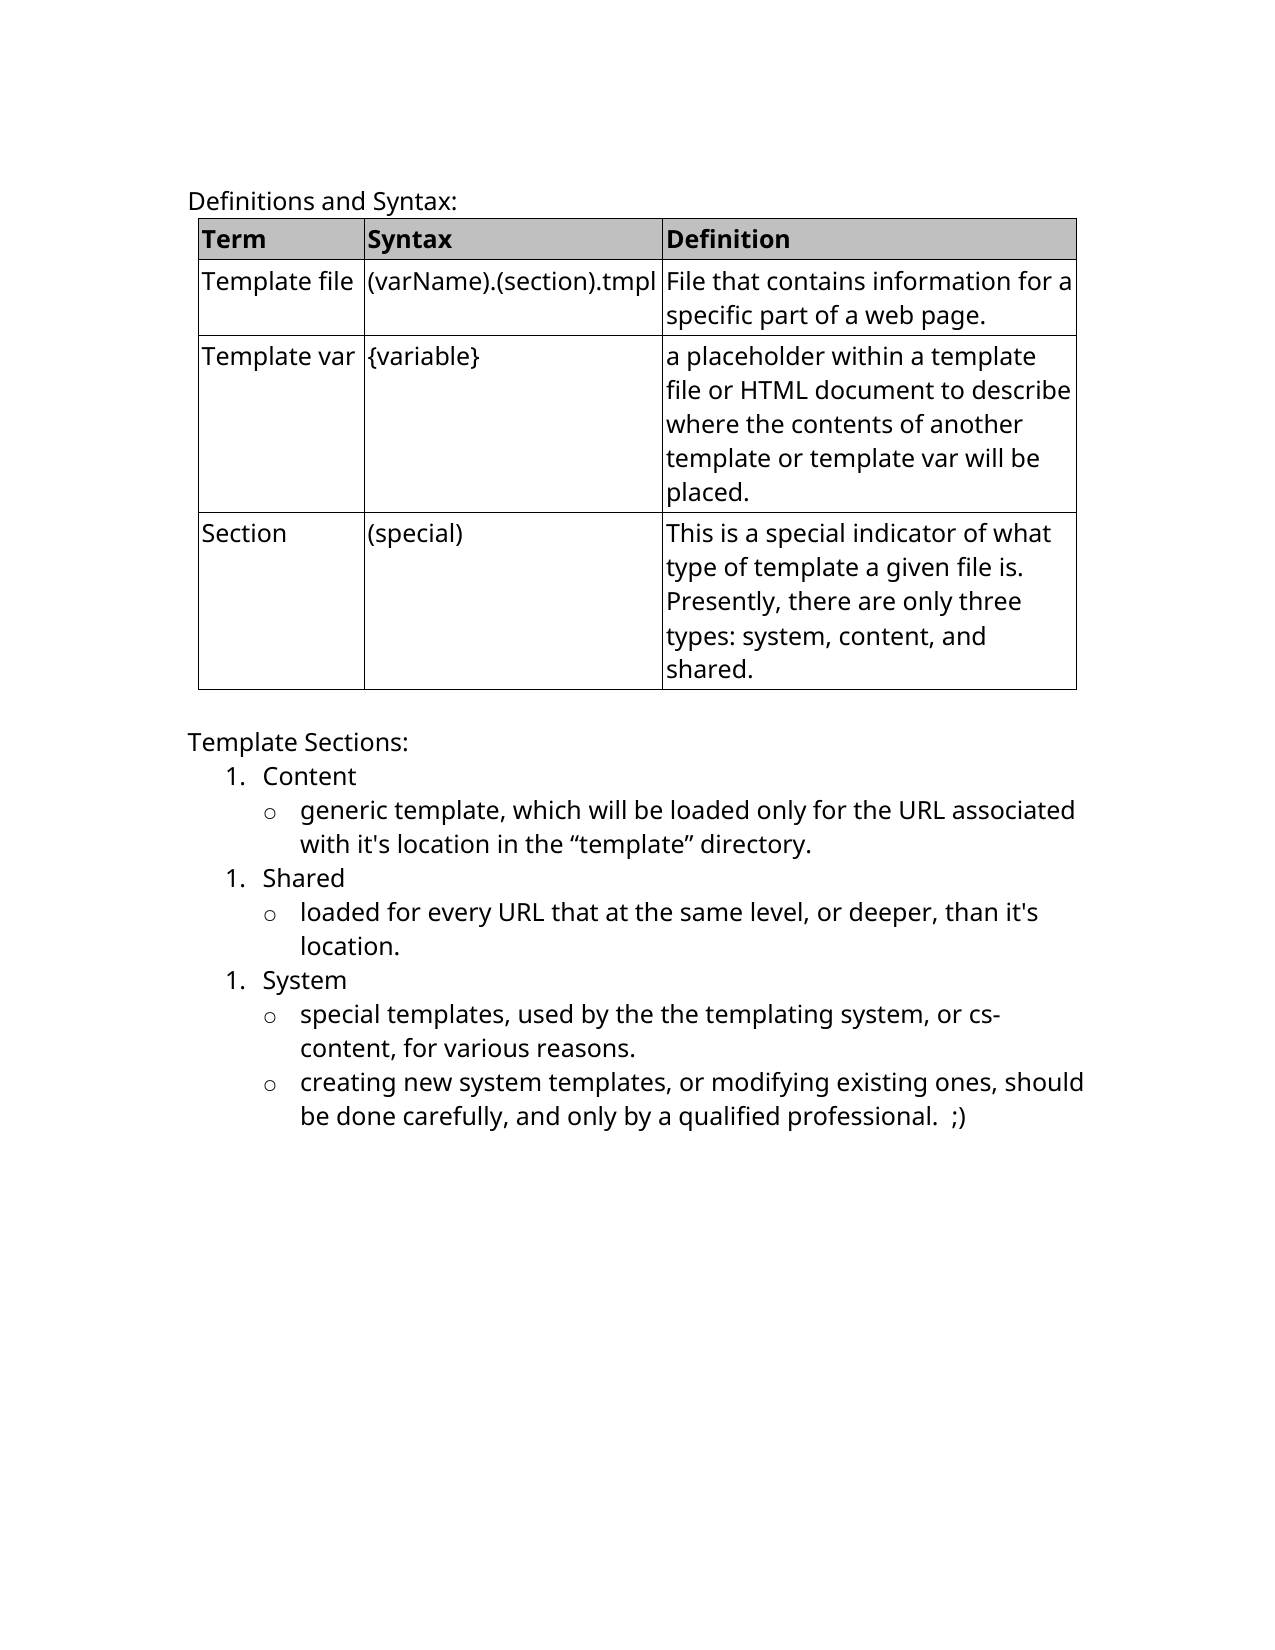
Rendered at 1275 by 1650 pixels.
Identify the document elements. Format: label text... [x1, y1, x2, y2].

list Shared [225, 861, 1087, 895]
list creating new system templates, or modifying existing ones, should be done carefully, and only by a qualified professional. ;) [262, 1065, 1087, 1133]
table_header Syntax [365, 219, 662, 259]
table_cell Section [199, 513, 364, 689]
table_cell (special) [365, 513, 662, 689]
text Template Sections: [187, 724, 1087, 758]
table_cell File that contains information for a specific part of a web page. [663, 260, 1076, 334]
table_cell Template var [199, 336, 364, 512]
list loaded for every URL that at the same level, or deeper, than it's location. [262, 895, 1087, 963]
list special templates, used by the the templating system, or cs-content, for various reasons. [262, 997, 1087, 1065]
list Content [225, 758, 1087, 792]
table_cell This is a special indicator of what type of template a given file is. Presently, there are only three types: system, content, and shared. [663, 513, 1076, 689]
table_header Term [199, 219, 364, 259]
list System [225, 963, 1087, 997]
text Definitions and Syntax: [187, 184, 1087, 218]
table_header Definition [663, 219, 1076, 259]
table_cell (varName).(section).tmpl [365, 260, 662, 334]
table_cell Template file [199, 260, 364, 334]
table_cell {variable} [365, 336, 662, 512]
table_cell a placeholder within a template file or HTML document to describe where the contents of another template or template var will be placed. [663, 336, 1076, 512]
list generic template, which will be loaded only for the URL associated with it's location in the “template” directory. [262, 792, 1087, 861]
